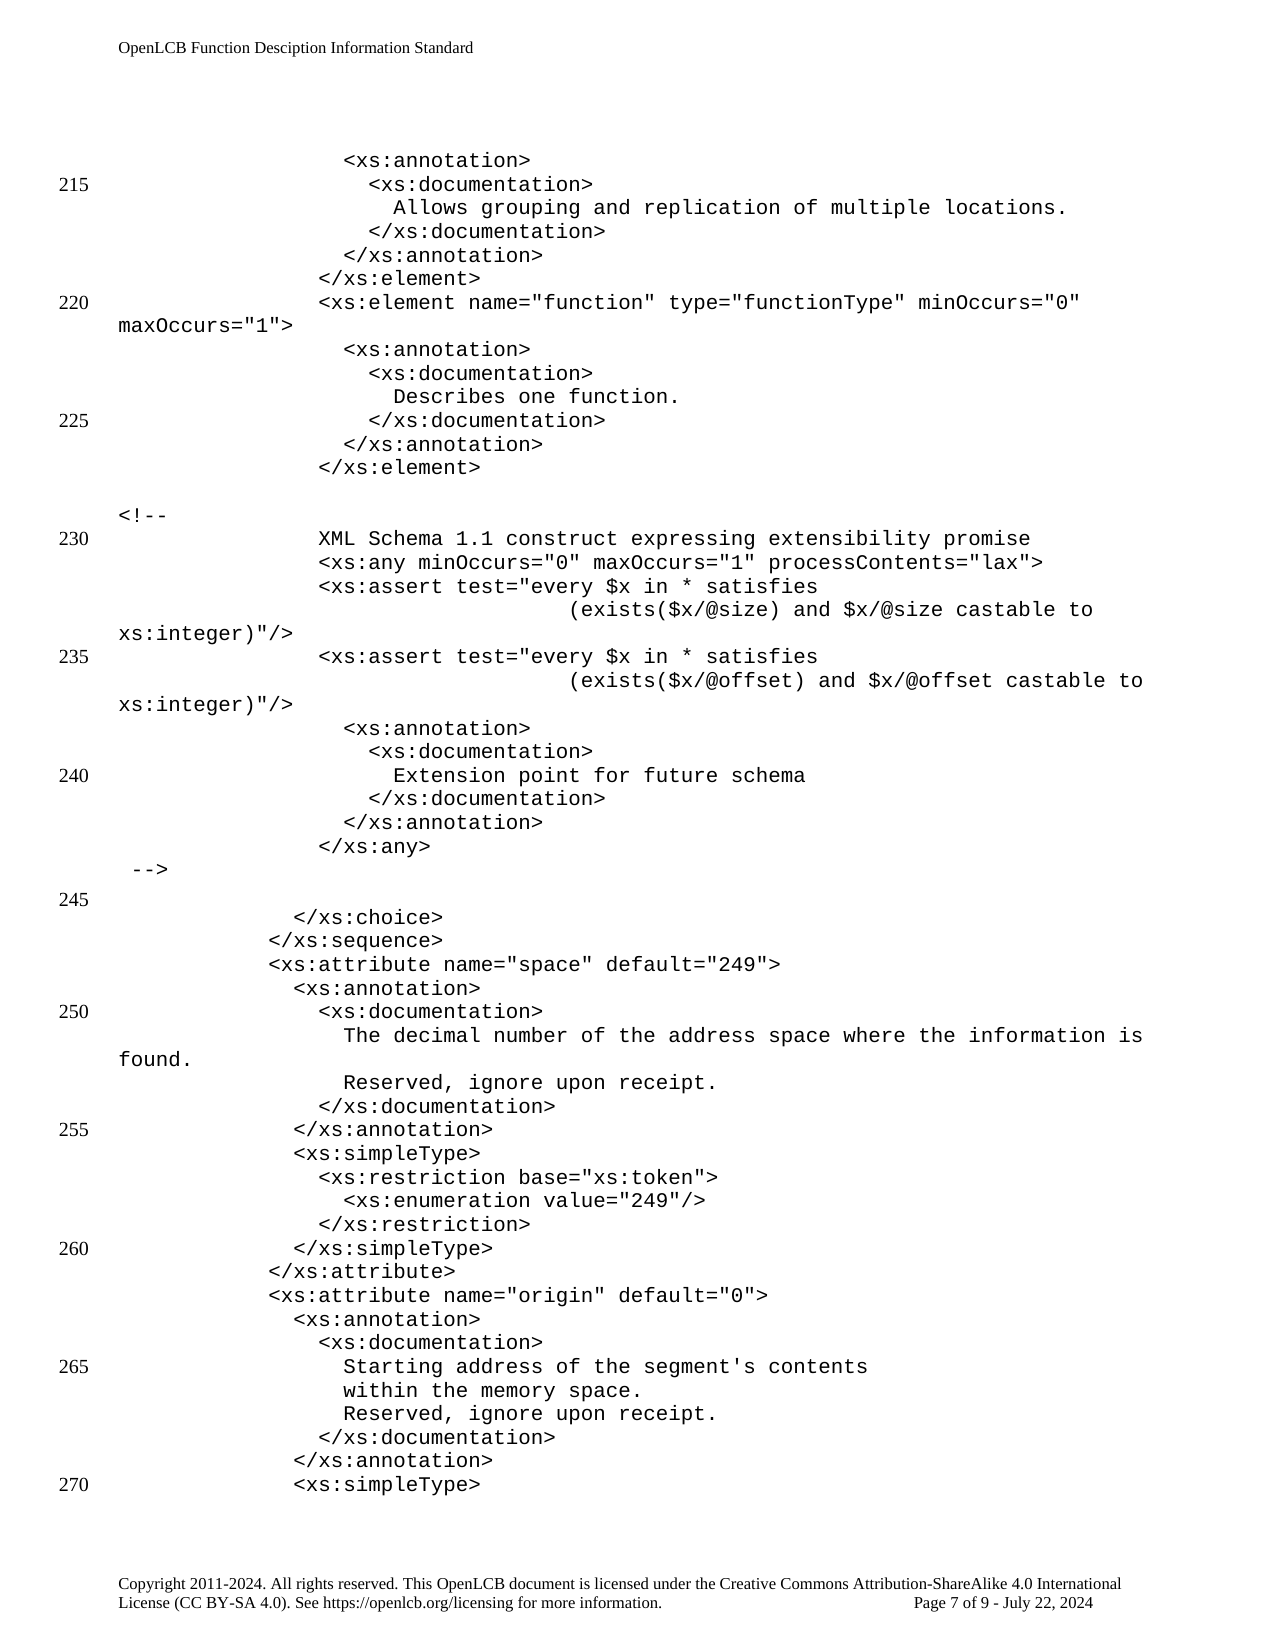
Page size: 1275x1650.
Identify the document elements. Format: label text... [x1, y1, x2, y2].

text <xs:annotation> [118, 150, 1157, 174]
text <xs:annotation> [118, 339, 1157, 363]
text <xs:restriction base="xs:token"> [118, 1167, 1157, 1190]
text </xs:element> [118, 457, 1157, 481]
text <xs:documentation> [118, 174, 1157, 197]
text <xs:annotation> [118, 1309, 1157, 1332]
text Starting address of the segment's contents [118, 1356, 1157, 1379]
text </xs:annotation> [118, 1451, 1157, 1474]
text </xs:annotation> [118, 812, 1157, 836]
text </xs:sequence> [118, 930, 1157, 954]
text </xs:annotation> [118, 1119, 1157, 1143]
text Extension point for future schema [118, 765, 1157, 788]
text (exists($x/@size) and $x/@size castable to xs:integer)"/> [118, 599, 1157, 647]
text within the memory space. [118, 1379, 1157, 1403]
text <xs:simpleType> [118, 1143, 1157, 1167]
text The decimal number of the address space where the information is found. [118, 1025, 1157, 1072]
text <xs:attribute name="space" default="249"> [118, 954, 1157, 978]
text (exists($x/@offset) and $x/@offset castable to xs:integer)"/> [118, 670, 1157, 717]
text <xs:annotation> [118, 978, 1157, 1001]
text </xs:documentation> [118, 1427, 1157, 1451]
text </xs:documentation> [118, 410, 1157, 434]
text </xs:choice> [118, 907, 1157, 930]
text </xs:documentation> [118, 788, 1157, 812]
text XML Schema 1.1 construct expressing extensibility promise [118, 528, 1157, 552]
text </xs:element> [118, 268, 1157, 292]
text <xs:documentation> [118, 363, 1157, 386]
text <xs:assert test="every $x in * satisfies [118, 647, 1157, 670]
text </xs:any> [118, 836, 1157, 859]
text <xs:element name="function" type="functionType" minOccurs="0" maxOccurs="1"> [118, 292, 1157, 339]
text <xs:annotation> [118, 717, 1157, 741]
text <xs:documentation> [118, 1332, 1157, 1356]
text --> [118, 859, 1157, 883]
text Describes one function. [118, 386, 1157, 410]
text <xs:attribute name="origin" default="0"> [118, 1285, 1157, 1309]
text <xs:enumeration value="249"/> [118, 1190, 1157, 1214]
text </xs:annotation> [118, 244, 1157, 268]
text Reserved, ignore upon receipt. [118, 1403, 1157, 1427]
text </xs:restriction> [118, 1214, 1157, 1238]
text </xs:annotation> [118, 434, 1157, 457]
text <xs:simpleType> [118, 1474, 1157, 1498]
text <xs:assert test="every $x in * satisfies [118, 576, 1157, 599]
text </xs:attribute> [118, 1261, 1157, 1285]
text <xs:any minOccurs="0" maxOccurs="1" processContents="lax"> [118, 552, 1157, 576]
text <xs:documentation> [118, 741, 1157, 765]
text </xs:simpleType> [118, 1238, 1157, 1261]
text Reserved, ignore upon receipt. [118, 1072, 1157, 1096]
text <xs:documentation> [118, 1001, 1157, 1025]
text </xs:documentation> [118, 1096, 1157, 1119]
text </xs:documentation> [118, 221, 1157, 244]
text Allows grouping and replication of multiple locations. [118, 197, 1157, 221]
text <!-- [118, 505, 1157, 528]
